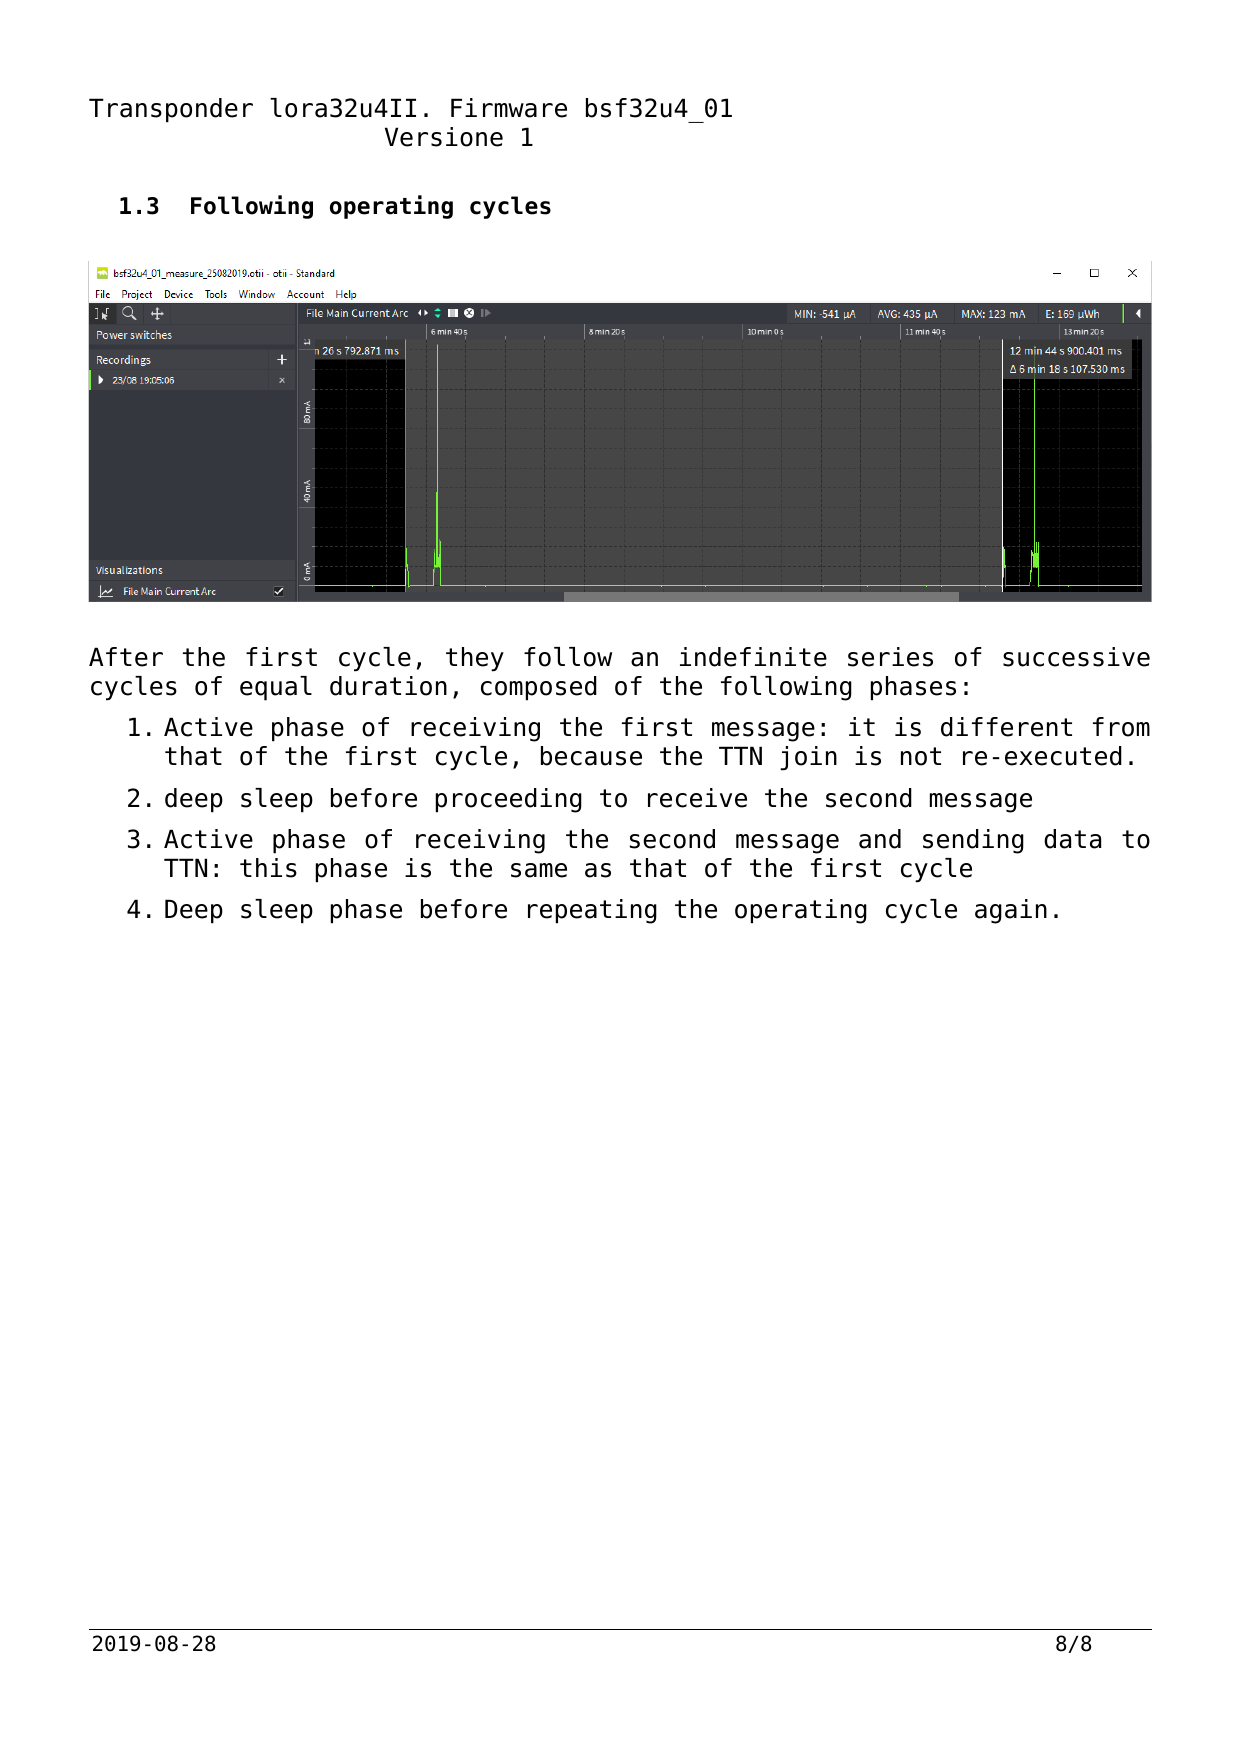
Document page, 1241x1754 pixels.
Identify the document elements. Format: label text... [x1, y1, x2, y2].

subtitle Following operating cycles [118, 182, 1152, 220]
list Deep sleep phase before repeating the operating cycle again. [126, 896, 1152, 925]
list Active phase of receiving the second message and sending data to TTN: this phase is the same as that of the first cycle [126, 826, 1152, 883]
picture [88, 261, 1152, 602]
list deep sleep before proceeding to receive the second message [126, 784, 1152, 813]
list Active phase of receiving the first message: it is different from that of the first cycle, because the TTN join is not re-executed. [126, 714, 1152, 772]
text After the first cycle, they follow an indefinite series of successive cycles of equal duration, composed of the following phases: [88, 643, 1152, 701]
